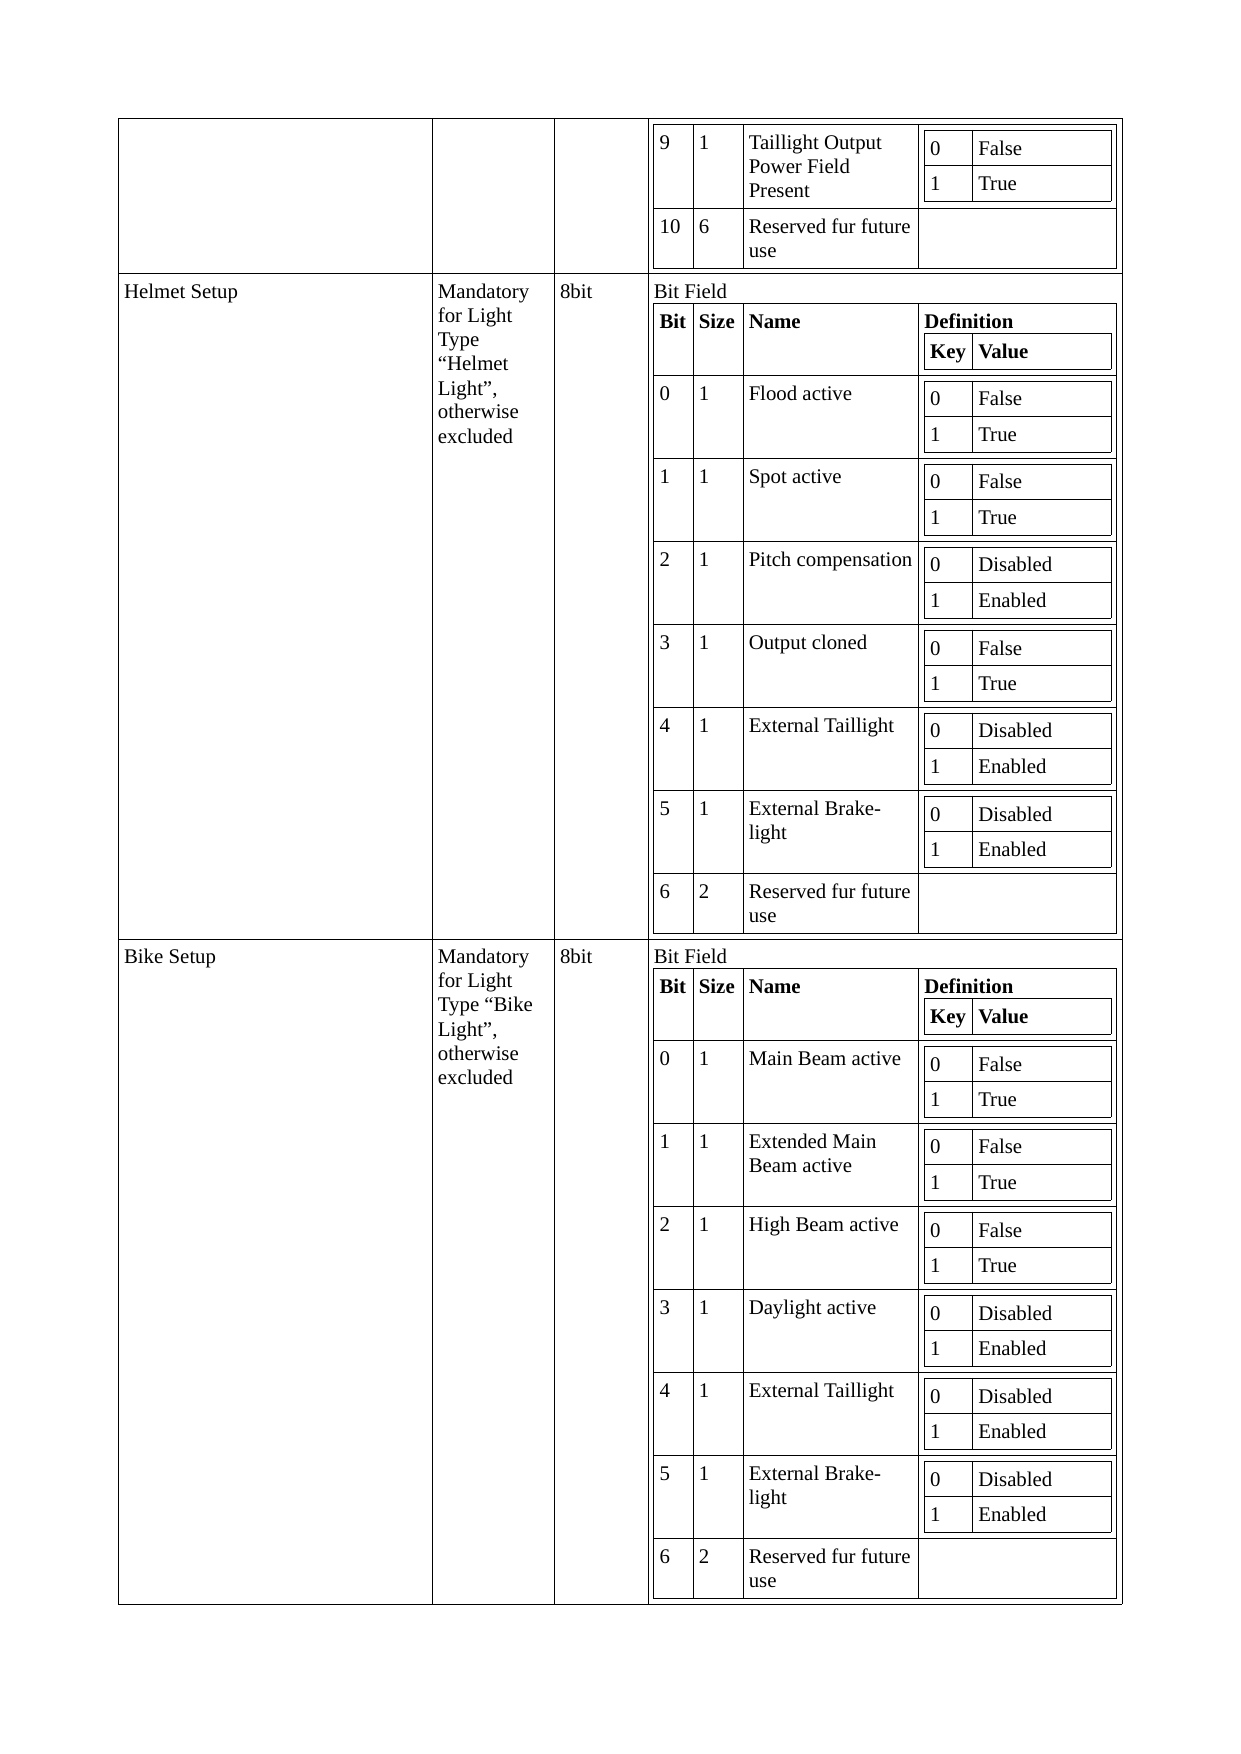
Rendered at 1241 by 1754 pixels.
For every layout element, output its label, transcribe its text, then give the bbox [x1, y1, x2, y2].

table_header Disabled [973, 1296, 1111, 1330]
table_cell 6 [654, 1539, 693, 1598]
table_cell [919, 625, 1116, 707]
table_header Name [744, 969, 918, 1040]
table_header Disabled [973, 548, 1111, 582]
table_header 0 [925, 1213, 972, 1247]
table_cell [919, 542, 1116, 624]
table_header Key [925, 999, 972, 1034]
table_cell [555, 119, 648, 273]
table_cell [119, 119, 432, 273]
table_header Key [925, 334, 972, 369]
table_cell Pitch compensation [744, 542, 918, 624]
table_cell Mandatory for Light Type “Helmet Light”, otherwise excluded [433, 274, 554, 938]
table_cell [919, 1456, 1116, 1538]
table_cell Enabled [973, 749, 1111, 784]
table_cell 1 [694, 1456, 743, 1538]
table_cell Bit Field [649, 940, 1122, 1603]
table_cell Extended Main Beam active [744, 1124, 918, 1206]
table_cell 6 [654, 874, 693, 932]
table_cell Flood active [744, 376, 918, 458]
table_header False [973, 1130, 1111, 1164]
table_cell [919, 1373, 1116, 1455]
table_cell [919, 459, 1116, 541]
table_header Disabled [973, 714, 1111, 748]
table_cell [919, 791, 1116, 873]
table_cell Mandatory for Light Type “Bike Light”, otherwise excluded [433, 940, 554, 1603]
table_cell Reserved fur future use [744, 874, 918, 932]
table_header Definition [919, 304, 1116, 375]
table_cell 2 [654, 542, 693, 624]
table_cell True [973, 666, 1111, 701]
table_cell [919, 1207, 1116, 1289]
table_header 0 [925, 1462, 972, 1496]
table_cell 1 [925, 832, 972, 867]
table_cell 1 [925, 166, 972, 201]
table_cell External Taillight [744, 1373, 918, 1455]
table_cell Enabled [973, 1497, 1111, 1532]
table_cell 1 [925, 1331, 972, 1366]
table_header False [973, 1213, 1111, 1247]
table_cell 8bit [555, 940, 648, 1603]
table_cell Helmet Setup [119, 274, 432, 938]
table_cell [649, 119, 1122, 273]
table_cell [919, 1041, 1116, 1123]
table_cell Bit Field [649, 274, 1122, 938]
table_cell 3 [654, 1290, 693, 1372]
table_cell Enabled [973, 1331, 1111, 1366]
table_cell 1 [694, 1373, 743, 1455]
table_cell [919, 376, 1116, 458]
table_cell 1 [694, 1041, 743, 1123]
table_cell [433, 119, 554, 273]
table_cell 6 [694, 209, 743, 267]
table_cell 5 [654, 791, 693, 873]
table_cell [919, 874, 1116, 932]
table_header 0 [925, 1379, 972, 1413]
table_cell [919, 125, 1116, 208]
table_cell 1 [694, 625, 743, 707]
table_cell 0 [654, 1041, 693, 1123]
table_cell 1 [925, 1248, 972, 1283]
table_cell Output cloned [744, 625, 918, 707]
table_cell 1 [694, 1124, 743, 1206]
table_cell [919, 1539, 1116, 1598]
table_cell External Brake-light [744, 1456, 918, 1538]
table_cell 1 [654, 1124, 693, 1206]
table_cell 1 [654, 459, 693, 541]
table_cell 1 [925, 417, 972, 452]
table_header Disabled [973, 1379, 1111, 1413]
table_cell 2 [654, 1207, 693, 1289]
table_cell 1 [925, 583, 972, 618]
table_header 0 [925, 131, 972, 165]
table_cell [919, 1124, 1116, 1206]
table_cell 1 [694, 376, 743, 458]
table_cell 1 [925, 1165, 972, 1200]
table_header Definition [919, 969, 1116, 1040]
table_cell Enabled [973, 832, 1111, 867]
table_cell 1 [694, 459, 743, 541]
table_cell Enabled [973, 583, 1111, 618]
table_header Value [973, 999, 1111, 1034]
table_cell 1 [694, 791, 743, 873]
table_cell [919, 209, 1116, 267]
table_cell True [973, 1082, 1111, 1117]
table_header 0 [925, 714, 972, 748]
table_cell True [973, 1248, 1111, 1283]
table_header Name [744, 304, 918, 375]
table_header Disabled [973, 1462, 1111, 1496]
table_header Bit [654, 304, 693, 375]
table_cell Main Beam active [744, 1041, 918, 1123]
table_header Disabled [973, 797, 1111, 831]
table_cell 0 [654, 376, 693, 458]
table_header False [973, 382, 1111, 416]
table_cell 1 [694, 1207, 743, 1289]
table_cell 1 [694, 1290, 743, 1372]
table_cell 4 [654, 708, 693, 790]
table_header 0 [925, 1047, 972, 1081]
table_cell 1 [694, 708, 743, 790]
table_cell [919, 1290, 1116, 1372]
table_cell Spot active [744, 459, 918, 541]
table_header 0 [925, 631, 972, 665]
table_cell 1 [694, 125, 743, 208]
table_cell 1 [925, 1414, 972, 1449]
table_cell True [973, 500, 1111, 535]
table_cell External Brake-light [744, 791, 918, 873]
table_cell 4 [654, 1373, 693, 1455]
table_cell 1 [925, 1082, 972, 1117]
table_cell 2 [694, 874, 743, 932]
table_cell 5 [654, 1456, 693, 1538]
table_cell 9 [654, 125, 693, 208]
table_cell Daylight active [744, 1290, 918, 1372]
table_header Bit [654, 969, 693, 1040]
table_header 0 [925, 382, 972, 416]
table_header 0 [925, 1130, 972, 1164]
table_cell True [973, 1165, 1111, 1200]
table_cell Bike Setup [119, 940, 432, 1603]
table_cell True [973, 417, 1111, 452]
table_header 0 [925, 548, 972, 582]
table_cell 1 [694, 542, 743, 624]
table_cell 1 [925, 749, 972, 784]
table_cell [919, 708, 1116, 790]
table_header False [973, 131, 1111, 165]
table_cell 10 [654, 209, 693, 267]
table_header Size [694, 969, 743, 1040]
table_cell True [973, 166, 1111, 201]
table_header False [973, 465, 1111, 499]
table_cell 1 [925, 1497, 972, 1532]
table_cell 2 [694, 1539, 743, 1598]
table_header 0 [925, 1296, 972, 1330]
table_header False [973, 631, 1111, 665]
table_cell Reserved fur future use [744, 1539, 918, 1598]
table_cell High Beam active [744, 1207, 918, 1289]
table_cell External Taillight [744, 708, 918, 790]
table_cell 8bit [555, 274, 648, 938]
table_cell 1 [925, 500, 972, 535]
table_header 0 [925, 465, 972, 499]
table_cell 1 [925, 666, 972, 701]
table_cell Reserved fur future use [744, 209, 918, 267]
table_cell Taillight Output Power Field Present [744, 125, 918, 208]
table_cell Enabled [973, 1414, 1111, 1449]
table_cell 3 [654, 625, 693, 707]
table_header Size [694, 304, 743, 375]
table_header Value [973, 334, 1111, 369]
table_header False [973, 1047, 1111, 1081]
table_header 0 [925, 797, 972, 831]
